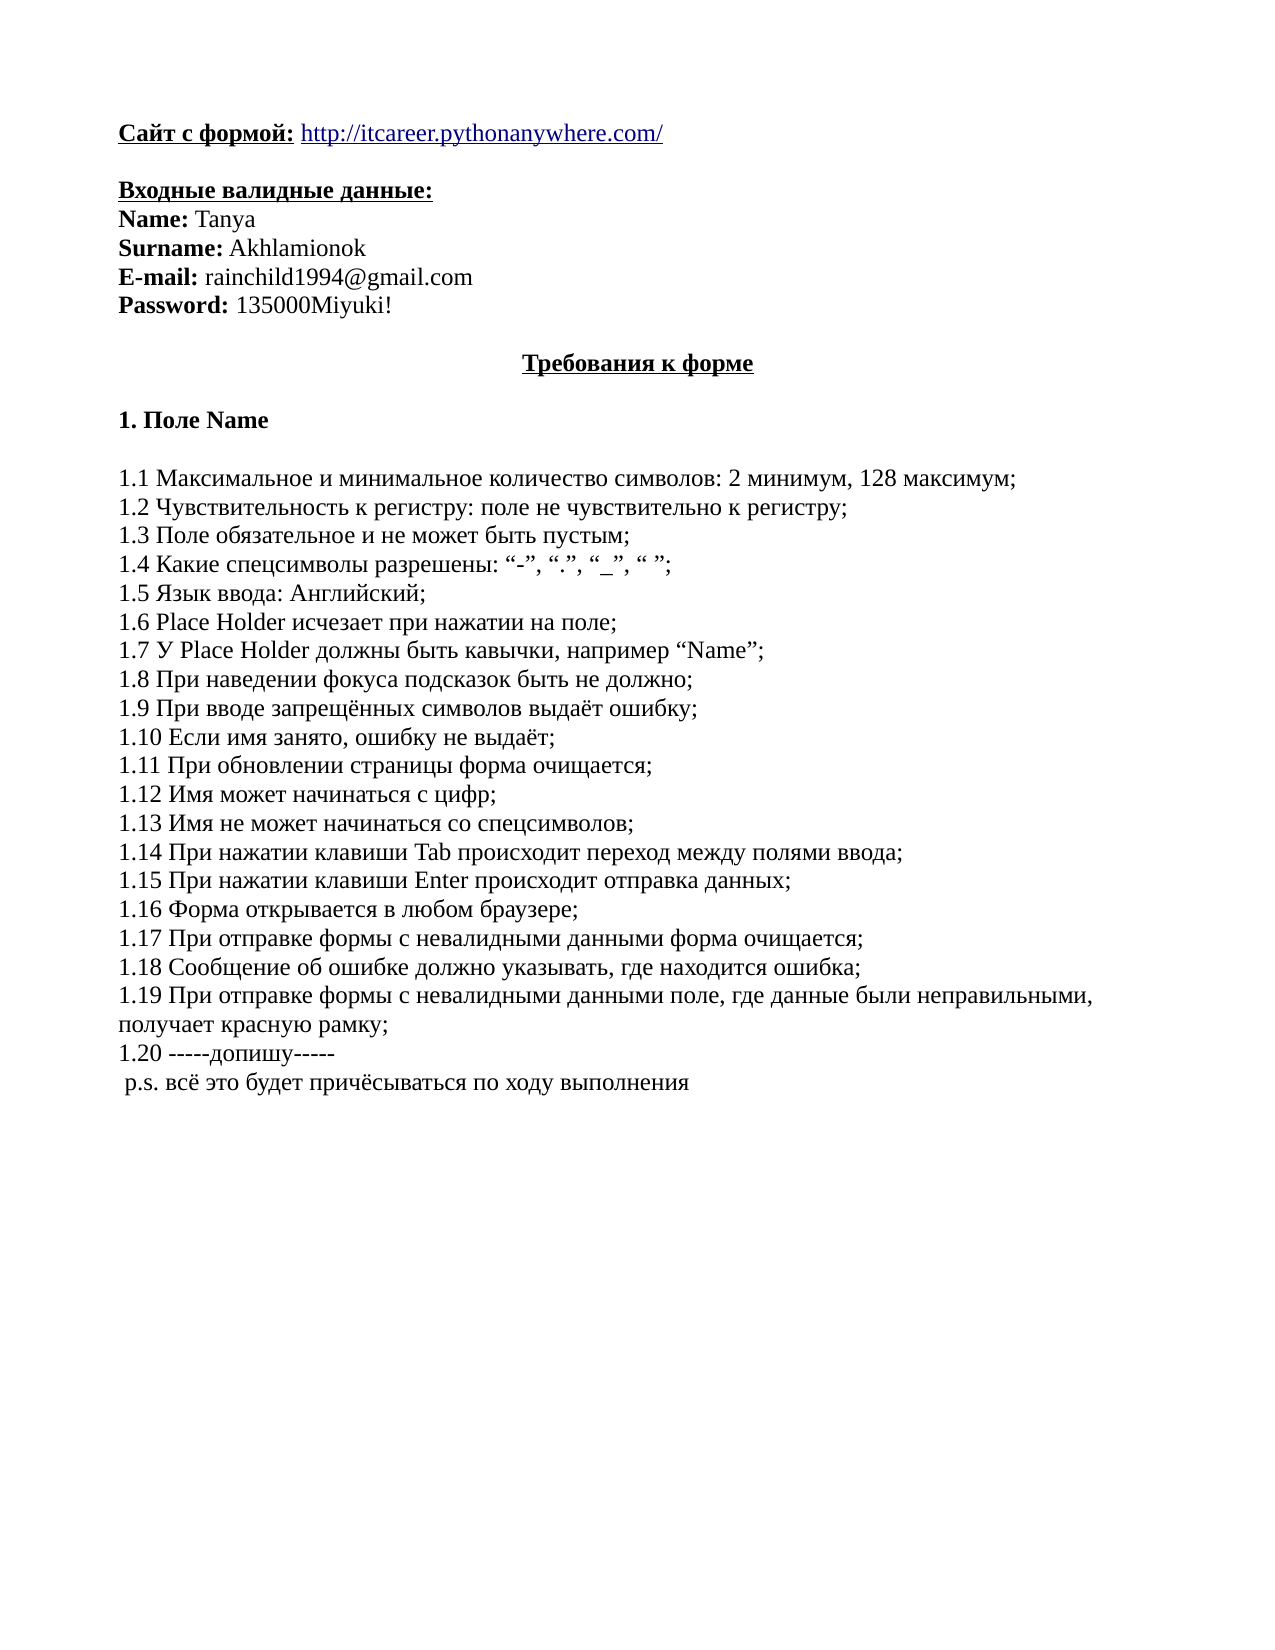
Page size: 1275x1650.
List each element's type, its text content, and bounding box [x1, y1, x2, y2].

text 1.9 При вводе запрещённых символов выдаёт ошибку; [118, 693, 1157, 722]
text 1.1 Максимальное и минимальное количество символов: 2 минимум, 128 максимум; [118, 463, 1157, 492]
text 1.4 Какие спецсимволы разрешены: “-”, “.”, “_”, “ ”; [118, 549, 1157, 578]
text 1.6 Place Holder исчезает при нажатии на поле; [118, 607, 1157, 636]
text 1.15 При нажатии клавиши Enter происходит отправка данных; [118, 866, 1157, 894]
text E-mail: rainchild1994@gmail.com [118, 262, 1157, 291]
text 1.20 -----допишу----- [118, 1038, 1157, 1067]
text 1.13 Имя не может начинаться со спецсимволов; [118, 808, 1157, 837]
text 1.11 При обновлении страницы форма очищается; [118, 751, 1157, 779]
text Требования к форме [118, 348, 1157, 377]
text 1.10 Если имя занято, ошибку не выдаёт; [118, 722, 1157, 751]
text Входные валидные данные: Name: Tanya [118, 176, 1157, 233]
text 1.14 При нажатии клавиши Tab происходит переход между полями ввода; [118, 837, 1157, 866]
text p.s. всё это будет причёсываться по ходу выполнения [118, 1067, 1157, 1096]
text 1.5 Язык ввода: Английский; [118, 578, 1157, 607]
text 1.2 Чувствительность к регистру: поле не чувствительно к регистру; [118, 492, 1157, 521]
text 1.12 Имя может начинаться с цифр; [118, 779, 1157, 808]
text 1.19 При отправке формы с невалидными данными поле, где данные были неправильными, получает красную рамку; [118, 981, 1157, 1038]
text 1.16 Форма открывается в любом браузере; [118, 894, 1157, 923]
text 1.3 Поле обязательное и не может быть пустым; [118, 521, 1157, 549]
text 1.8 При наведении фокуса подсказок быть не должно; [118, 664, 1157, 693]
text Password: 135000Miyuki! [118, 291, 1157, 319]
text 1.17 При отправке формы с невалидными данными форма очищается; [118, 923, 1157, 952]
text 1.18 Сообщение об ошибке должно указывать, где находится ошибка; [118, 952, 1157, 981]
text Surname: Akhlamionok [118, 233, 1157, 262]
text Сайт с формой: http://itcareer.pythonanywhere.com/ [118, 118, 1157, 147]
text 1.7 У Place Holder должны быть кавычки, например “Name”; [118, 636, 1157, 664]
text 1. Поле Name [118, 406, 1157, 434]
